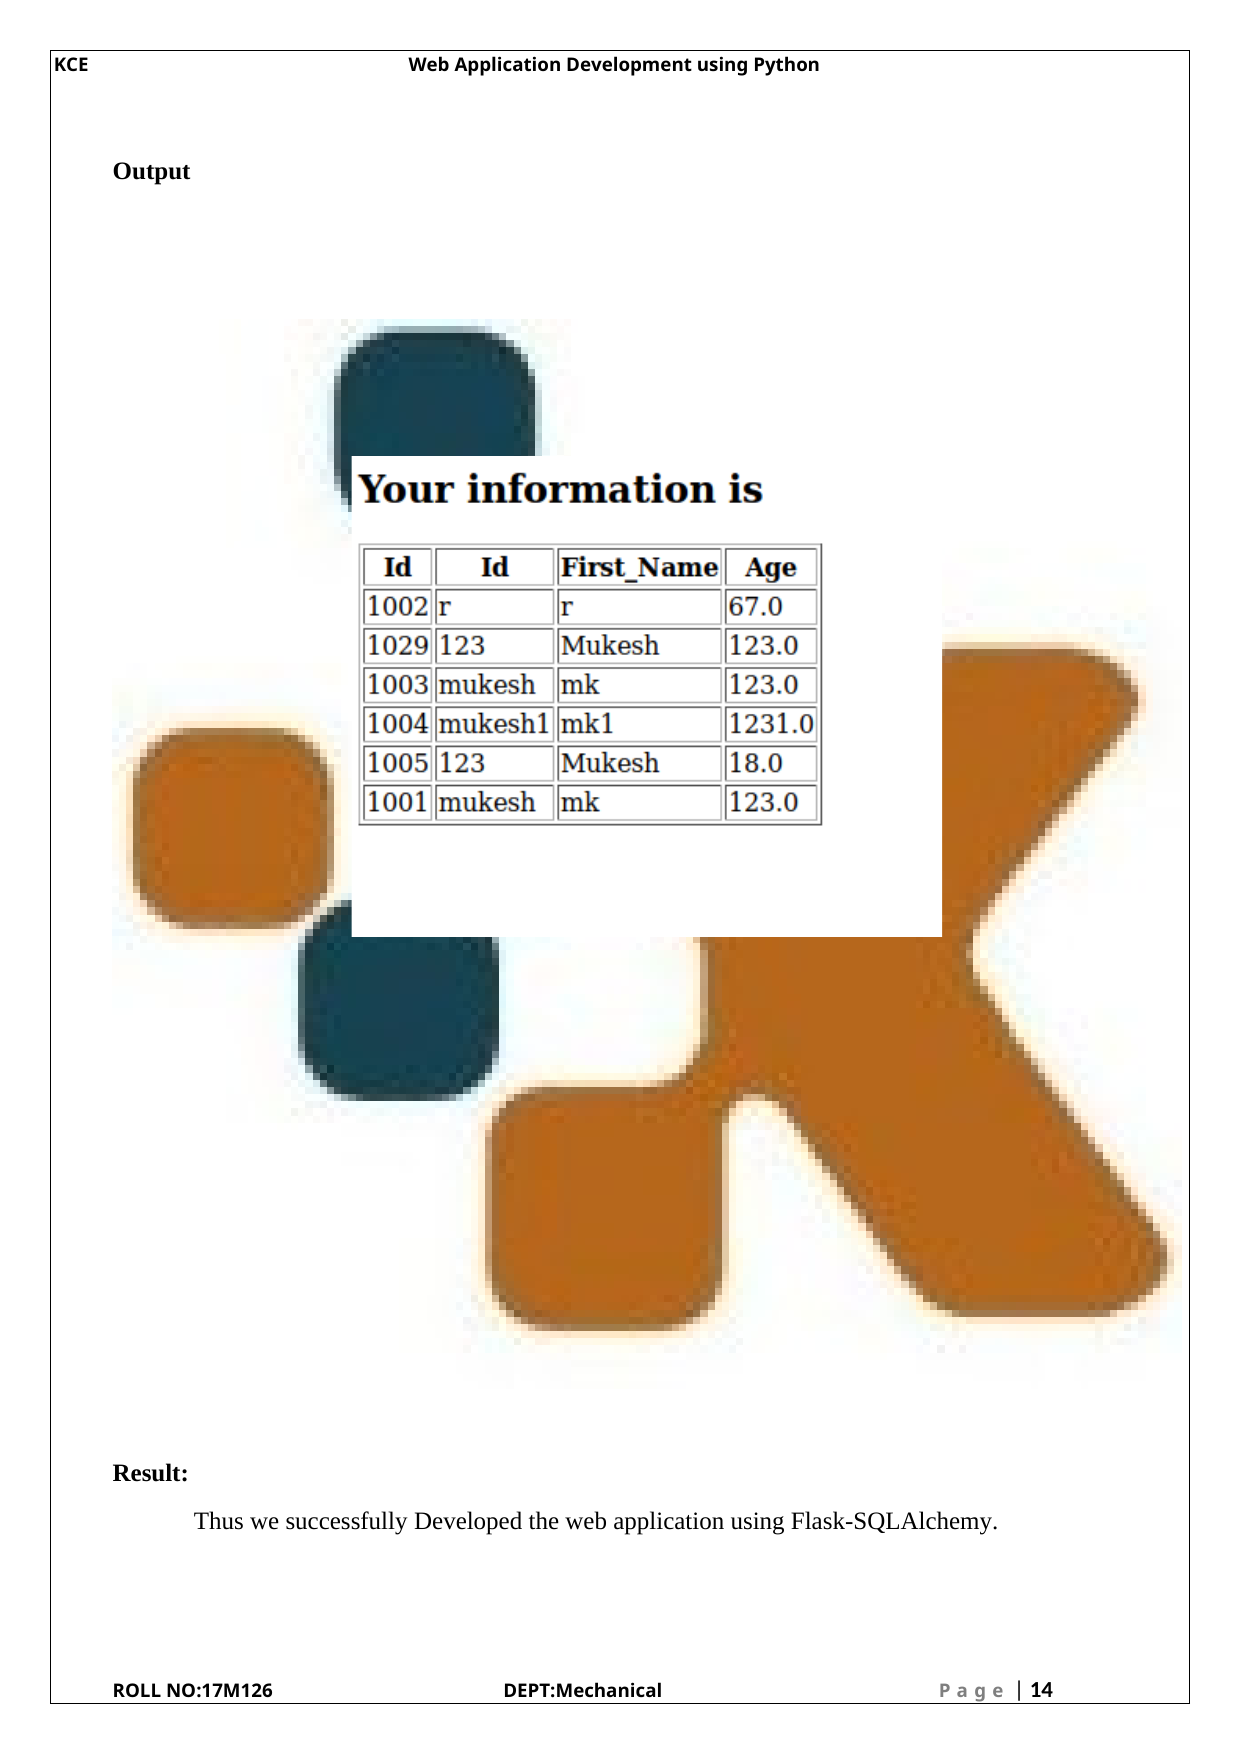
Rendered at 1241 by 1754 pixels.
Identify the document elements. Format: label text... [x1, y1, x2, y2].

picture [112, 319, 1182, 1389]
text Thus we successfully Developed the web application using Flask-SQLAlchemy. [112, 1506, 1181, 1535]
text Result: [112, 1458, 1181, 1487]
text Output [112, 156, 1181, 185]
